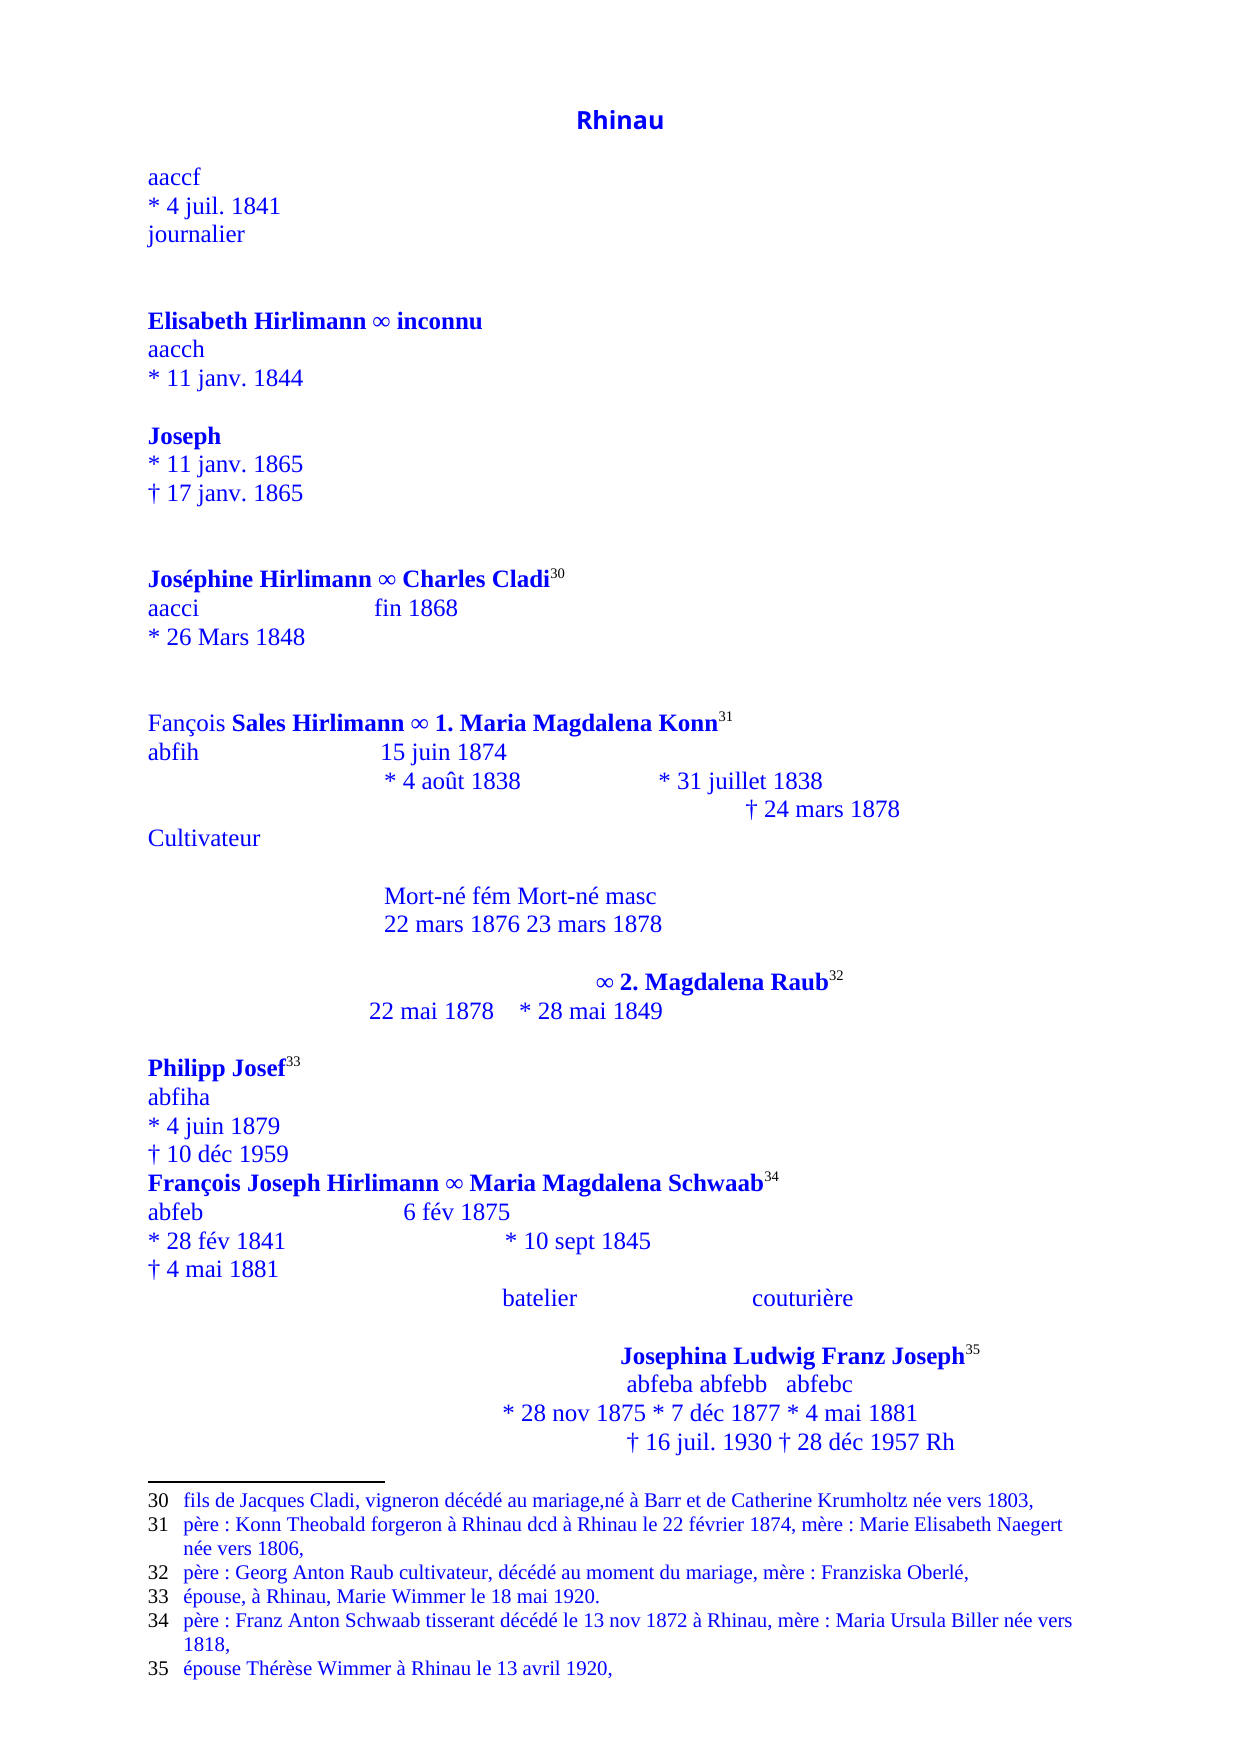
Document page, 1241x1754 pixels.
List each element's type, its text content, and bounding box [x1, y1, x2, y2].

text Philipp Josef [148, 1168, 1093, 1197]
text aacci fin 1868 [148, 708, 1093, 737]
text * 4 juil. 1841 [148, 306, 1093, 334]
text * 4 août 1838 * 31 juillet 1838 [148, 881, 1093, 909]
text père : Georg Anton Raub cultivateur, décédé au moment du mariage, mère : Franziska Oberlé, [148, 1570, 1093, 1599]
text 22 mars 1876 23 mars 1878 [148, 1024, 1093, 1053]
text aaccf [148, 277, 1093, 306]
text 22 mai 1878 * 28 mai 1849 [295, 1111, 1093, 1139]
text * 11 janv. 1865 [148, 564, 1093, 593]
text Ignace Hirlimann ∞ Margareth Klein [148, 248, 1093, 277]
text Joseph [148, 536, 1093, 564]
text † 22 sept 1873 [148, 162, 1093, 191]
text père : Konn Theobald forgeron à Rhinau dcd à Rhinau le 22 février 1874, mère : Marie Elisabeth Naegert née vers 1806, [148, 1517, 1093, 1570]
text † 17 janv. 1865 [148, 593, 1093, 622]
text François Joseph Hirlimann ∞ Maria Magdalena Schwaab [148, 1283, 1093, 1312]
text † 24 mars 1878 [148, 909, 1093, 938]
text ∞ 2. Magdalena Raub [148, 1082, 1093, 1111]
text * 4 juin 1879 [148, 1226, 1093, 1254]
text batelier couturière [148, 1398, 1093, 1427]
text abfiha [148, 1197, 1093, 1226]
text † 4 mai 1881 [148, 1369, 1093, 1398]
text Fançois Sales Hirlimann ∞ 1. Maria Magdalena Konn [148, 823, 1093, 852]
text Mort-né fém Mort-né masc [148, 996, 1093, 1024]
text Joséphine Hirlimann ∞ Charles Cladi [148, 679, 1093, 708]
text Cultivateur [148, 938, 1093, 967]
text * 26 Mars 1848 [148, 737, 1093, 766]
text épouse, à Rhinau, Marie Wimmer le 18 mai 1920. [148, 1599, 1093, 1627]
text abfih 15 juin 1874 [148, 852, 1093, 881]
text * 28 fév 1841 * 10 sept 1845 [148, 1341, 1093, 1369]
text abfeb 6 fév 1875 [148, 1312, 1093, 1341]
text aacch [148, 449, 1093, 478]
text journalier [148, 334, 1093, 363]
text fils de Jacques Cladi, vigneron décédé au mariage,né à Barr et de Catherine Krumholtz née vers 1803, [148, 1488, 1093, 1517]
text † 10 déc 1959 [148, 1254, 1093, 1283]
text Elisabeth Hirlimann ∞ inconnu [148, 421, 1093, 449]
text * 11 janv. 1844 [148, 478, 1093, 507]
text père : Franz Anton Schwaab tisserant décédé le 13 nov 1872 à Rhinau, mère : Maria Ursula Biller née vers 1818, [148, 1627, 1093, 1680]
